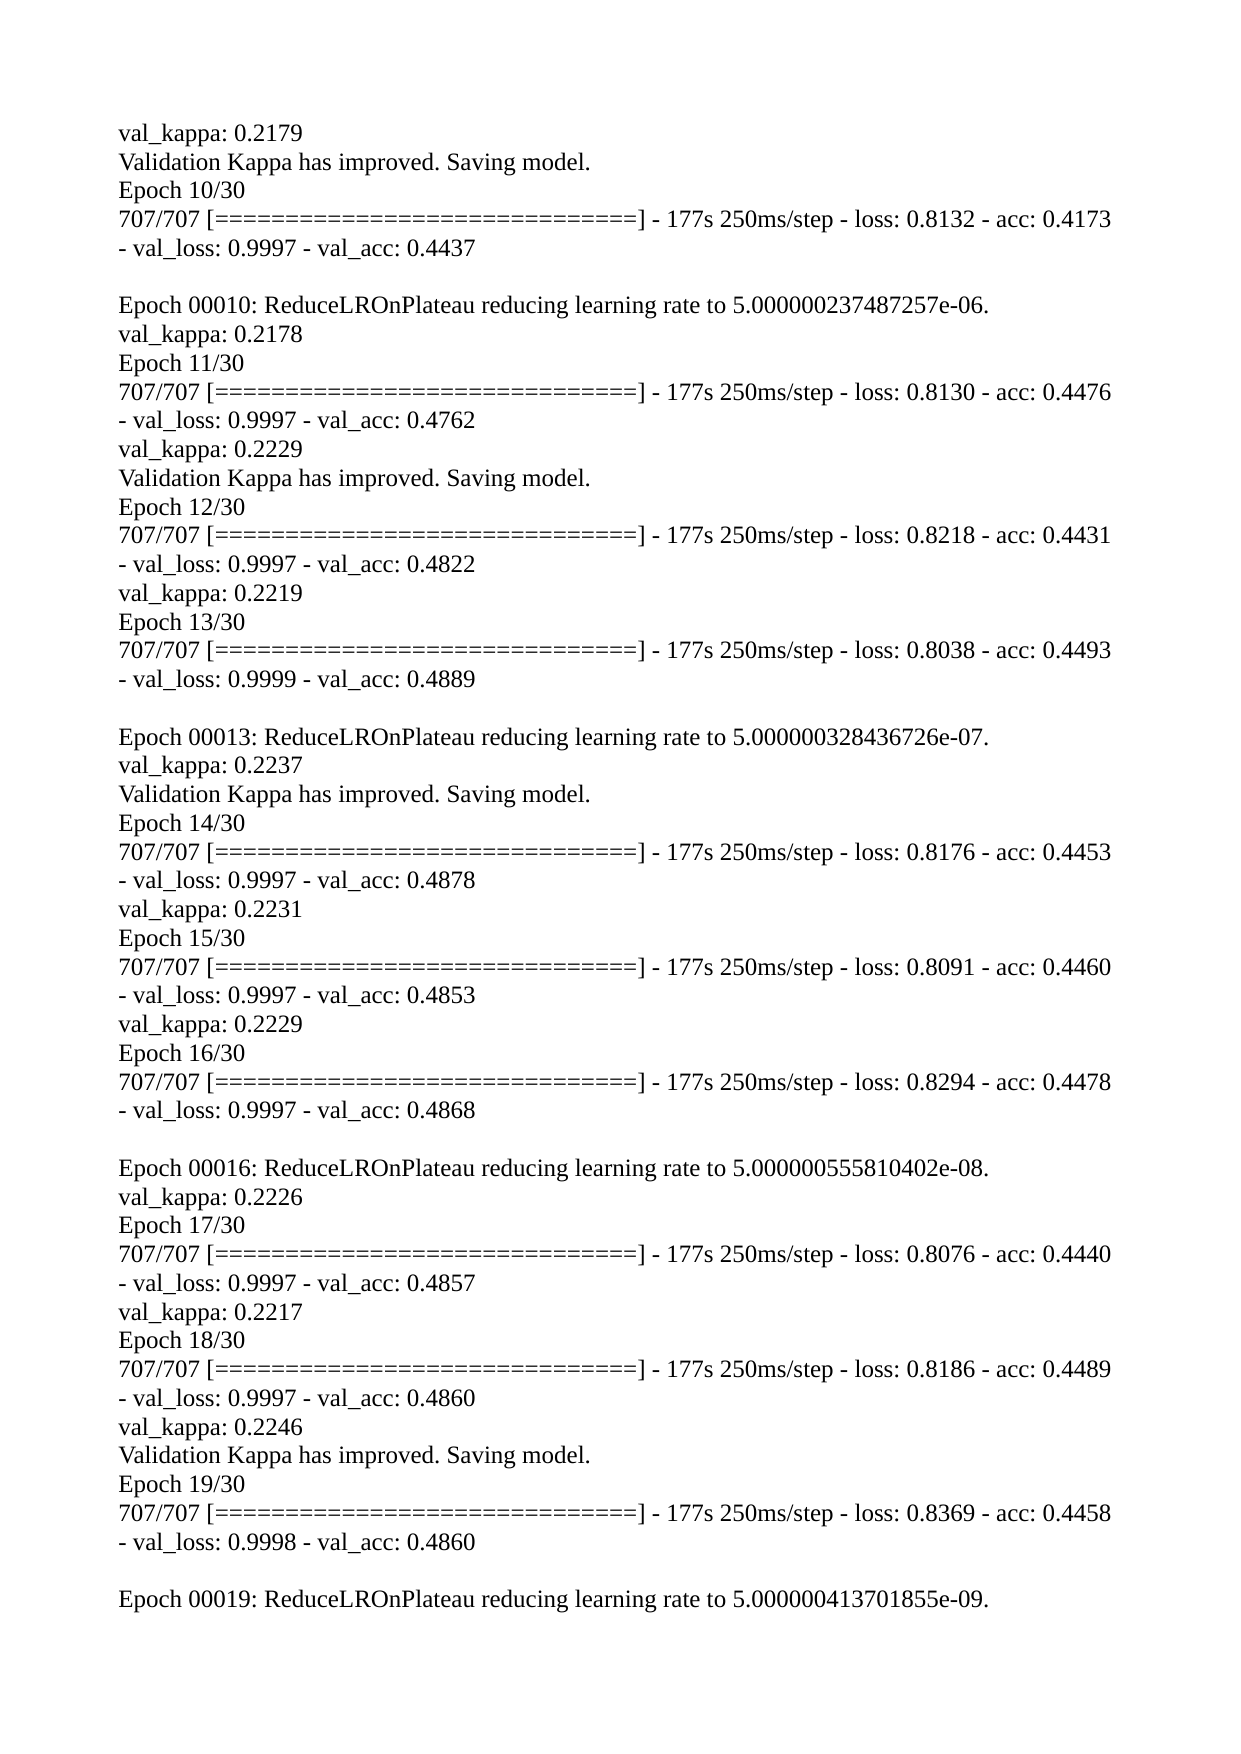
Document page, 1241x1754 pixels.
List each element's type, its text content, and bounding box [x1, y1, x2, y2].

text 707/707 [==============================] - 177s 250ms/step - loss: 0.8218 - acc: 0.4431 - val_loss: 0.9997 - val_acc: 0.4822 [118, 521, 1122, 578]
text val_kappa: 0.2229 [118, 1009, 1122, 1038]
text Epoch 16/30 [118, 1038, 1122, 1067]
text Epoch 18/30 [118, 1326, 1122, 1354]
text Epoch 15/30 [118, 923, 1122, 952]
text 707/707 [==============================] - 177s 250ms/step - loss: 0.8369 - acc: 0.4458 - val_loss: 0.9998 - val_acc: 0.4860 [118, 1498, 1122, 1556]
text val_kappa: 0.2179 [118, 118, 1122, 147]
text 707/707 [==============================] - 177s 250ms/step - loss: 0.8091 - acc: 0.4460 - val_loss: 0.9997 - val_acc: 0.4853 [118, 952, 1122, 1009]
text Validation Kappa has improved. Saving model. [118, 147, 1122, 176]
text Epoch 14/30 [118, 808, 1122, 837]
text 707/707 [==============================] - 177s 250ms/step - loss: 0.8038 - acc: 0.4493 - val_loss: 0.9999 - val_acc: 0.4889 [118, 636, 1122, 693]
text Validation Kappa has improved. Saving model. [118, 463, 1122, 492]
text val_kappa: 0.2217 [118, 1297, 1122, 1326]
text 707/707 [==============================] - 177s 250ms/step - loss: 0.8294 - acc: 0.4478 - val_loss: 0.9997 - val_acc: 0.4868 [118, 1067, 1122, 1124]
text val_kappa: 0.2219 [118, 578, 1122, 607]
text val_kappa: 0.2246 [118, 1412, 1122, 1441]
text Validation Kappa has improved. Saving model. [118, 1441, 1122, 1469]
text val_kappa: 0.2178 [118, 319, 1122, 348]
text Validation Kappa has improved. Saving model. [118, 779, 1122, 808]
text Epoch 00019: ReduceLROnPlateau reducing learning rate to 5.000000413701855e-09. [118, 1584, 1122, 1613]
text Epoch 13/30 [118, 607, 1122, 636]
text Epoch 17/30 [118, 1211, 1122, 1239]
text Epoch 10/30 [118, 176, 1122, 204]
text Epoch 11/30 [118, 348, 1122, 377]
text 707/707 [==============================] - 177s 250ms/step - loss: 0.8132 - acc: 0.4173 - val_loss: 0.9997 - val_acc: 0.4437 [118, 204, 1122, 262]
text 707/707 [==============================] - 177s 250ms/step - loss: 0.8076 - acc: 0.4440 - val_loss: 0.9997 - val_acc: 0.4857 [118, 1239, 1122, 1297]
text 707/707 [==============================] - 177s 250ms/step - loss: 0.8176 - acc: 0.4453 - val_loss: 0.9997 - val_acc: 0.4878 [118, 837, 1122, 894]
text Epoch 00016: ReduceLROnPlateau reducing learning rate to 5.000000555810402e-08. [118, 1153, 1122, 1182]
text val_kappa: 0.2229 [118, 434, 1122, 463]
text Epoch 19/30 [118, 1469, 1122, 1498]
text val_kappa: 0.2231 [118, 894, 1122, 923]
text val_kappa: 0.2237 [118, 751, 1122, 779]
text val_kappa: 0.2226 [118, 1182, 1122, 1211]
text 707/707 [==============================] - 177s 250ms/step - loss: 0.8186 - acc: 0.4489 - val_loss: 0.9997 - val_acc: 0.4860 [118, 1354, 1122, 1412]
text Epoch 12/30 [118, 492, 1122, 521]
text Epoch 00013: ReduceLROnPlateau reducing learning rate to 5.000000328436726e-07. [118, 722, 1122, 751]
text 707/707 [==============================] - 177s 250ms/step - loss: 0.8130 - acc: 0.4476 - val_loss: 0.9997 - val_acc: 0.4762 [118, 377, 1122, 434]
text Epoch 00010: ReduceLROnPlateau reducing learning rate to 5.000000237487257e-06. [118, 291, 1122, 319]
